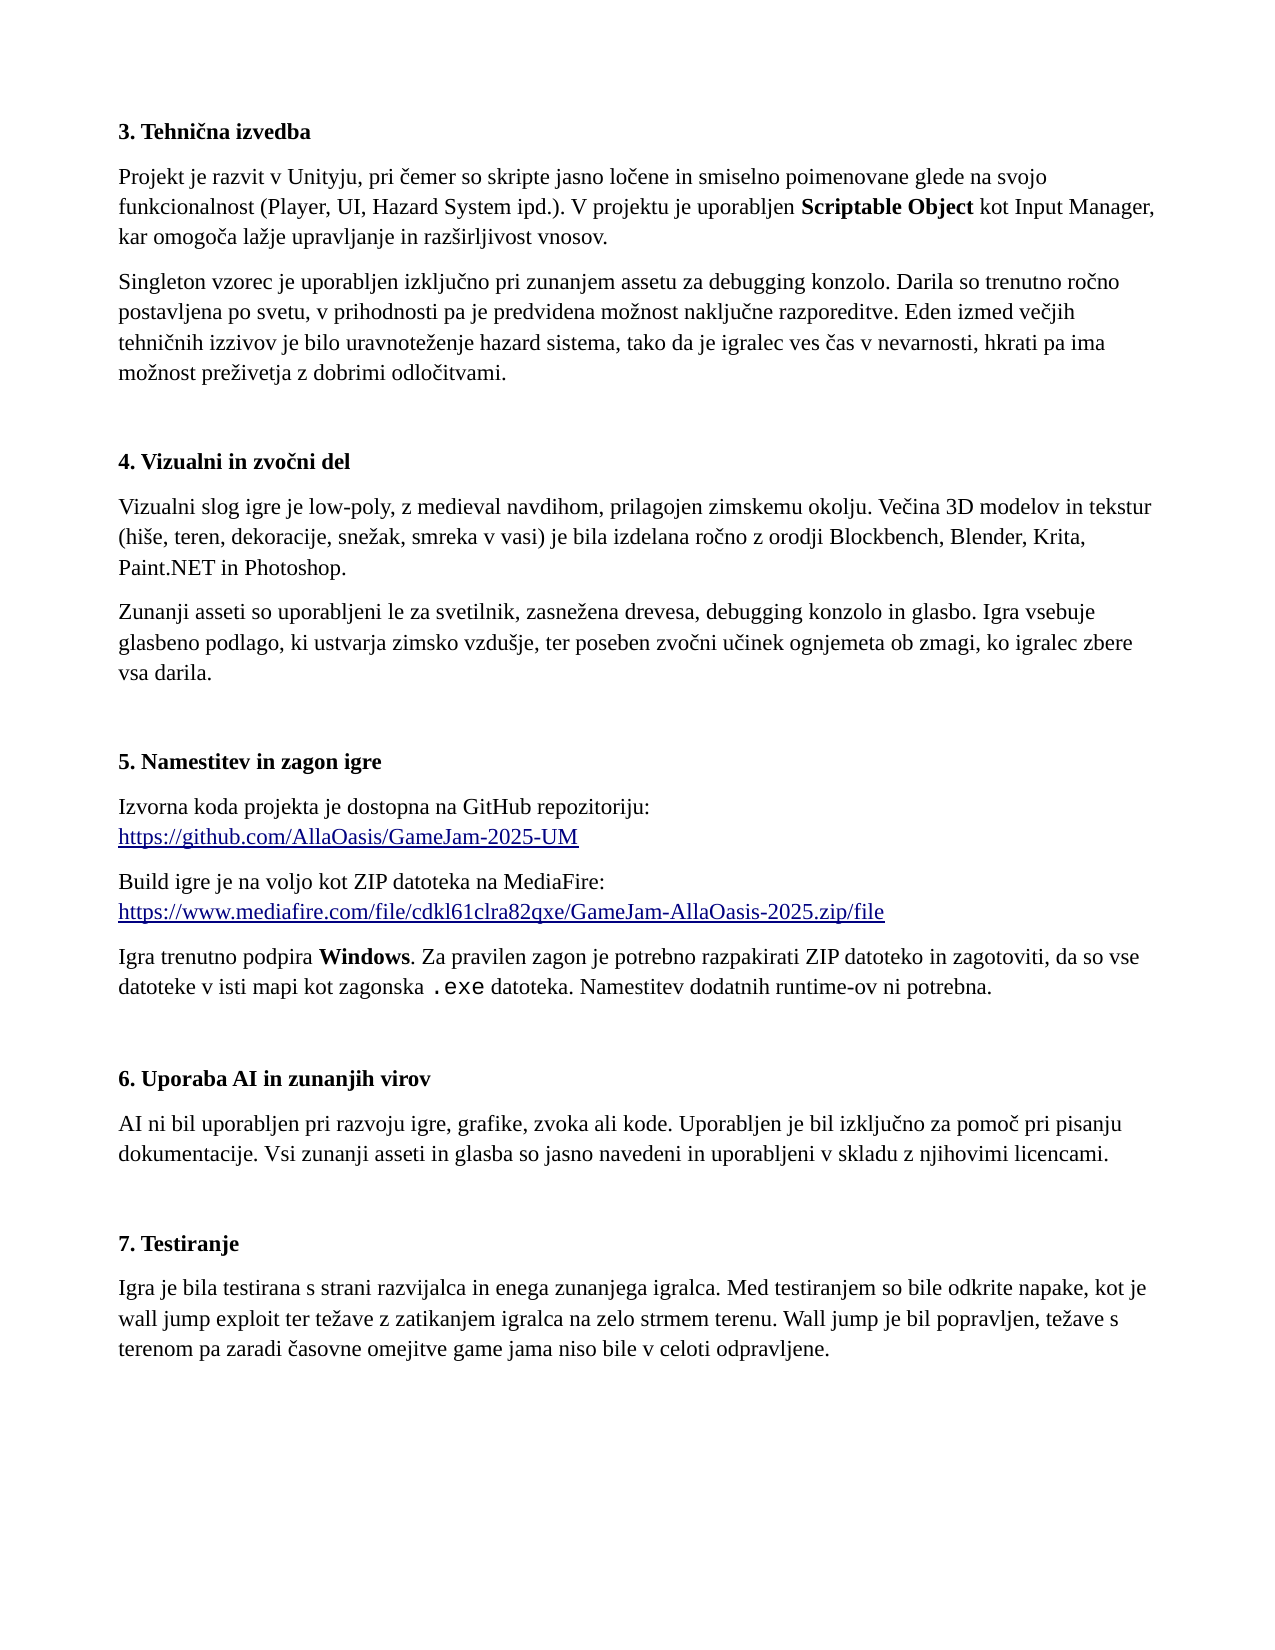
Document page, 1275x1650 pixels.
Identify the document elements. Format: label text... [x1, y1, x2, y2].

text Singleton vzorec je uporabljen izključno pri zunanjem assetu za debugging konzolo. Darila so trenutno ročno postavljena po svetu, v prihodnosti pa je predvidena možnost naključne razporeditve. Eden izmed večjih tehničnih izzivov je bilo uravnoteženje hazard sistema, tako da je igralec ves čas v nevarnosti, hkrati pa ima možnost preživetja z dobrimi odločitvami. [118, 268, 1157, 385]
subtitle 3. Tehnična izvedba [118, 118, 1157, 144]
subtitle 6. Uporaba AI in zunanjih virov [118, 1065, 1157, 1091]
text Igra je bila testirana s strani razvijalca in enega zunanjega igralca. Med testiranjem so bile odkrite napake, kot je wall jump exploit ter težave z zatikanjem igralca na zelo strmem terenu. Wall jump je bil popravljen, težave s terenom pa zaradi časovne omejitve game jama niso bile v celoti odpravljene. [118, 1274, 1157, 1361]
text AI ni bil uporabljen pri razvoju igre, grafike, zvoka ali kode. Uporabljen je bil izključno za pomoč pri pisanju dokumentacije. Vsi zunanji asseti in glasba so jasno navedeni in uporabljeni v skladu z njihovimi licencami. [118, 1110, 1157, 1166]
subtitle 4. Vizualni in zvočni del [118, 448, 1157, 475]
text Zunanji asseti so uporabljeni le za svetilnik, zasnežena drevesa, debugging konzolo in glasbo. Igra vsebuje glasbeno podlago, ki ustvarja zimsko vzdušje, ter poseben zvočni učinek ognjemeta ob zmagi, ko igralec zbere vsa darila. [118, 598, 1157, 685]
text Build igre je na voljo kot ZIP datoteka na MediaFire: https://www.mediafire.com/file/cdkl61clra82qxe/GameJam-AllaOasis-2025.zip/file [118, 868, 1157, 925]
subtitle 5. Namestitev in zagon igre [118, 748, 1157, 775]
text Projekt je razvit v Unityju, pri čemer so skripte jasno ločene in smiselno poimenovane glede na svojo funkcionalnost (Player, UI, Hazard System ipd.). V projektu je uporabljen Scriptable Object kot Input Manager, kar omogoča lažje upravljanje in razširljivost vnosov. [118, 163, 1157, 250]
subtitle 7. Testiranje [118, 1230, 1157, 1256]
text Vizualni slog igre je low-poly, z medieval navdihom, prilagojen zimskemu okolju. Večina 3D modelov in tekstur (hiše, teren, dekoracije, snežak, smreka v vasi) je bila izdelana ročno z orodji Blockbench, Blender, Krita, Paint.NET in Photoshop. [118, 493, 1157, 580]
text Igra trenutno podpira Windows. Za pravilen zagon je potrebno razpakirati ZIP datoteko in zagotoviti, da so vse datoteke v isti mapi kot zagonska .exe datoteka. Namestitev dodatnih runtime-ov ni potrebna. [118, 943, 1157, 1002]
text Izvorna koda projekta je dostopna na GitHub repozitoriju: https://github.com/AllaOasis/GameJam-2025-UM [118, 793, 1157, 850]
